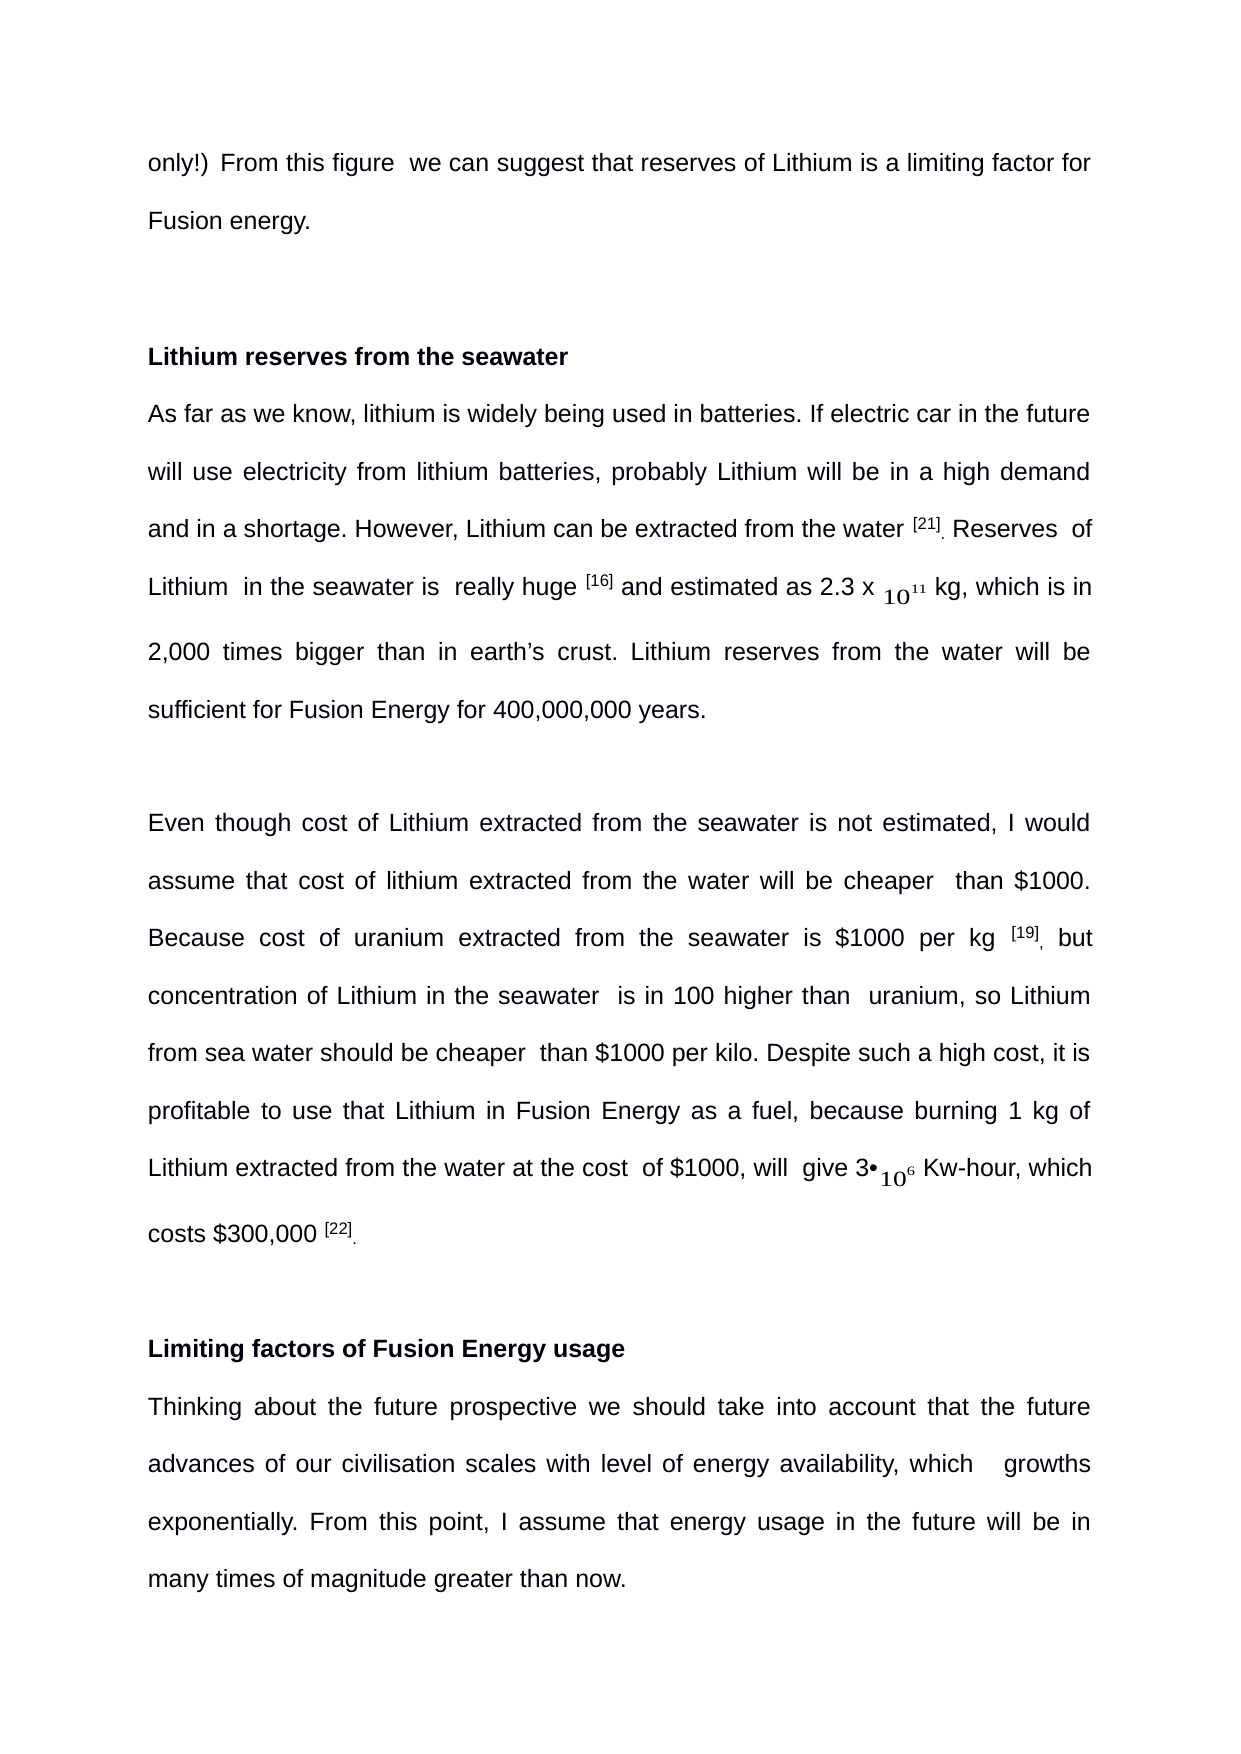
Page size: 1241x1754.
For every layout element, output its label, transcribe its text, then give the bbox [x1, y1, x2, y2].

text As far as we know, lithium is widely being used in batteries. If electric car in the future will use electricity from lithium batteries, probably Lithium will be in a high demand and in a shortage. However, Lithium can be extracted from the water [21]. Reserves of Lithium in the seawater is really huge [16] and estimated as 2.3 x kg, which is in 2,000 times bigger than in earth’s crust. Lithium reserves from the water will be sufficient for Fusion Energy for 400,000,000 years. [148, 399, 1092, 723]
text Lithium reserves from the seawater [148, 341, 1092, 370]
text Limiting factors of Fusion Energy usage [148, 1334, 1092, 1363]
text Even though cost of Lithium extracted from the seawater is not estimated, I would assume that cost of lithium extracted from the water will be cheaper than $1000. Because cost of uranium extracted from the seawater is $1000 per kg [19], but concentration of Lithium in the seawater is in 100 higher than uranium, so Lithium from sea water should be cheaper than $1000 per kilo. Despite such a high cost, it is profitable to use that Lithium in Fusion Energy as a fuel, because burning 1 kg of Lithium extracted from the water at the cost of $1000, will give 3• Kw-hour, which costs $300,000 [22]. [148, 808, 1092, 1248]
text Current price for one metric tonne of Lithium is $7,000 or $7 per kg. We need 6 x 10^6 kg of Lithium per year. So, the current Lithium reserves from earth's crust will be sufficient for 1.3 x /6 x = 2 x years (20 thousand years only!) From this figure we can suggest that reserves of Lithium is a limiting factor for Fusion energy. [148, 148, 1092, 234]
text Thinking about the future prospective we should take into account that the future advances of our civilisation scales with level of energy availability, which growths exponentially. From this point, I assume that energy usage in the future will be in many times of magnitude greater than now. [148, 1391, 1092, 1593]
